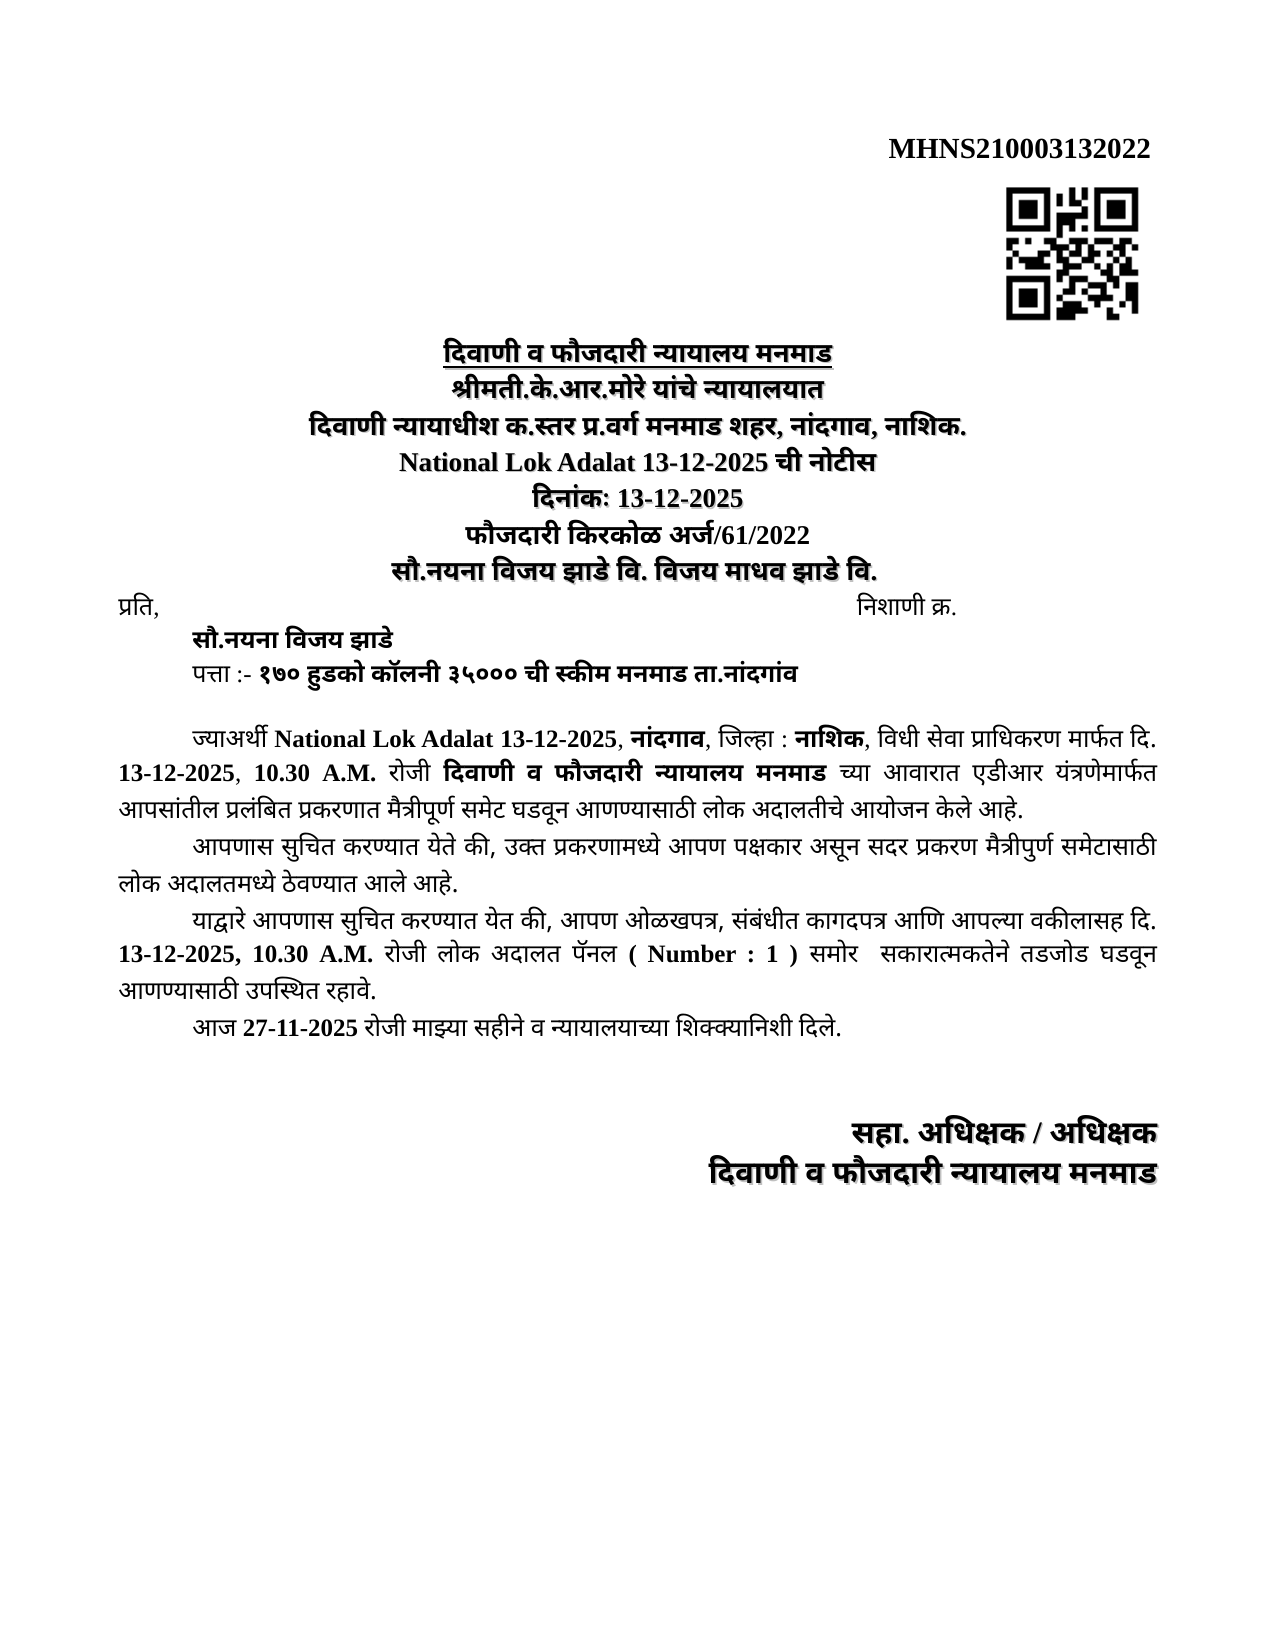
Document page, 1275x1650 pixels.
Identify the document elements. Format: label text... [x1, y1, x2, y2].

picture [994, 176, 1151, 333]
text आपणास सुचित करण्यात येते की, उक्त प्रकरणामध्ये आपण पक्षकार असून सदर प्रकरण मैत्रीपुर्ण समेटासाठी लोक अदालतमध्ये ठेवण्यात आले आहे. [118, 828, 1157, 902]
table_cell [864, 171, 1156, 338]
text प्रति, निशाणी क्र. [118, 592, 1157, 625]
text ज्याअर्थी National Lok Adalat 13-12-2025, नांदगाव, जिल्हा : नाशिक, विधी सेवा प्राधिकरण मार्फत दि. 13-12-2025, 10.30 A.M. रोजी दिवाणी व फौजदारी न्यायालय मनमाड च्या आवारात एडीआर यंत्रणेमार्फत आपसांतील प्रलंबित प्रकरणात मैत्रीपूर्ण समेट घडवून आणण्यासाठी लोक अदालतीचे आयोजन केले आहे. [118, 721, 1157, 828]
text दिनांकः 13-12-2025 [118, 482, 1157, 519]
text सौ.नयना विजय झाडे [118, 625, 1157, 659]
text पत्ता :- १७० हुडको कॉलनी ३५००० ची स्कीम मनमाड ता.नांदगांव [118, 659, 1157, 692]
table_header MHNS210003132022 [864, 126, 1156, 170]
text सौ.नयना विजय झाडे वि. विजय माधव झाडे वि. [118, 555, 1157, 592]
text फौजदारी किरकोळ अर्ज/61/2022 [118, 519, 1157, 555]
text National Lok Adalat 13-12-2025 ची नोटीस [118, 446, 1157, 482]
text सहा. अधिक्षक / अधिक्षक [118, 1114, 1157, 1156]
text श्रीमती.के.आर.मोरे यांचे न्यायालयात [118, 373, 1157, 410]
text दिवाणी व फौजदारी न्यायालय मनमाड [118, 338, 1157, 373]
text दिवाणी व फौजदारी न्यायालय मनमाड [118, 1156, 1157, 1197]
text आज 27-11-2025 रोजी माझ्या सहीने व न्यायालयाच्या शिक्क्यानिशी दिले. [118, 1010, 1157, 1047]
text याद्वारे आपणास सुचित करण्यात येत की, आपण ओळखपत्र, संबंधीत कागदपत्र आणि आपल्या वकीलासह दि. 13-12-2025, 10.30 A.M. रोजी लोक अदालत पॅनल ( Number : 1 ) समोर सकारात्मकतेने तडजोड घडवून आणण्यासाठी उपस्थित रहावे. [118, 902, 1157, 1010]
text दिवाणी न्यायाधीश क.स्तर प्र.वर्ग मनमाड शहर, नांदगाव, नाशिक. [118, 410, 1157, 446]
